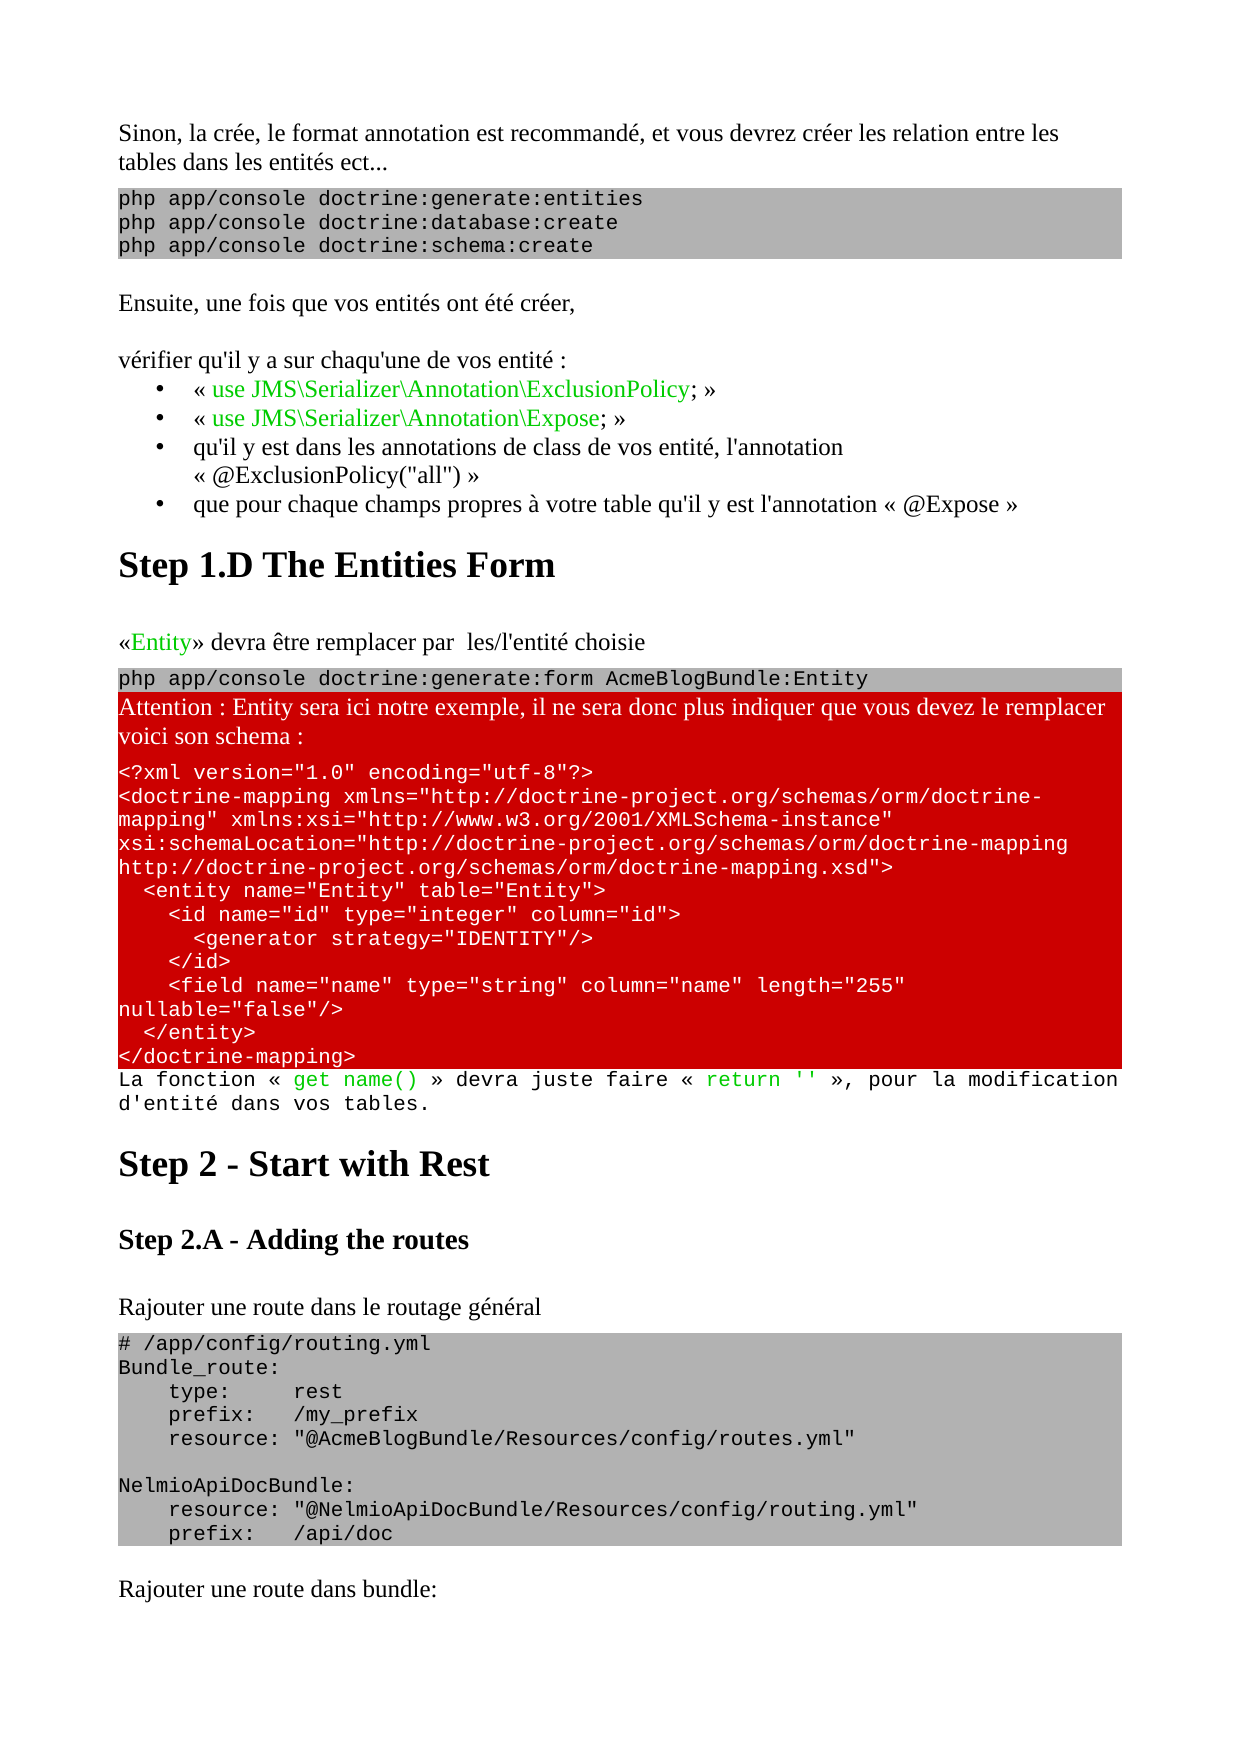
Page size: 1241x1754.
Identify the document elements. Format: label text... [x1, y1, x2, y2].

text </id> [118, 951, 1122, 975]
text # /app/config/routing.yml [118, 1333, 1122, 1357]
text <doctrine-mapping xmlns="http://doctrine-project.org/schemas/orm/doctrine-mapping" xmlns:xsi="http://www.w3.org/2001/XMLSchema-instance" xsi:schemaLocation="http://doctrine-project.org/schemas/orm/doctrine-mapping http://doctrine-project.org/schemas/orm/doctrine-mapping.xsd"> [118, 786, 1122, 880]
text NelmioApiDocBundle: [118, 1475, 1122, 1499]
text </doctrine-mapping> [118, 1046, 1122, 1069]
text Bundle_route: [118, 1357, 1122, 1381]
subtitle Step 1.D The Entities Form [118, 543, 1122, 586]
text Sinon, la crée, le format annotation est recommandé, et vous devrez créer les relation entre les tables dans les entités ect... [118, 118, 1122, 176]
text Rajouter une route dans le routage général [118, 1292, 1122, 1321]
text php app/console doctrine:generate:form AcmeBlogBundle:Entity [118, 668, 1122, 692]
text resource: "@AcmeBlogBundle/Resources/config/routes.yml" [118, 1428, 1122, 1452]
text php app/console doctrine:database:create [118, 212, 1122, 235]
subtitle Step 2 - Start with Rest [118, 1142, 1122, 1185]
subtitle Step 2.A - Adding the routes [118, 1222, 1122, 1256]
text prefix: /api/doc [118, 1522, 1122, 1546]
list « use JMS\Serializer\Annotation\ExclusionPolicy; » [156, 374, 1122, 403]
text </entity> [118, 1022, 1122, 1046]
text <entity name="Entity" table="Entity"> [118, 880, 1122, 904]
text vérifier qu'il y a sur chaqu'une de vos entité : [118, 345, 1122, 374]
text <field name="name" type="string" column="name" length="255" nullable="false"/> [118, 975, 1122, 1022]
text Rajouter une route dans bundle: [118, 1574, 1122, 1605]
list que pour chaque champs propres à votre table qu'il y est l'annotation « @Expose » [156, 489, 1122, 518]
text <id name="id" type="integer" column="id"> [118, 904, 1122, 928]
text prefix: /my_prefix [118, 1404, 1122, 1428]
text resource: "@NelmioApiDocBundle/Resources/config/routing.yml" [118, 1499, 1122, 1522]
text «Entity» devra être remplacer par les/l'entité choisie [118, 627, 1122, 656]
list « use JMS\Serializer\Annotation\Expose; » [156, 403, 1122, 432]
text <generator strategy="IDENTITY"/> [118, 928, 1122, 951]
text php app/console doctrine:schema:create [118, 235, 1122, 259]
text Ensuite, une fois que vos entités ont été créer, [118, 288, 1122, 317]
text php app/console doctrine:generate:entities [118, 188, 1122, 212]
text type: rest [118, 1381, 1122, 1404]
text La fonction « get name() » devra juste faire « return '' », pour la modification d'entité dans vos tables. [118, 1069, 1122, 1117]
text <?xml version="1.0" encoding="utf-8"?> [118, 762, 1122, 786]
text Attention : Entity sera ici notre exemple, il ne sera donc plus indiquer que vous devez le remplacer voici son schema : [118, 692, 1122, 749]
list qu'il y est dans les annotations de class de vos entité, l'annotation « @ExclusionPolicy("all") » [156, 432, 1122, 489]
